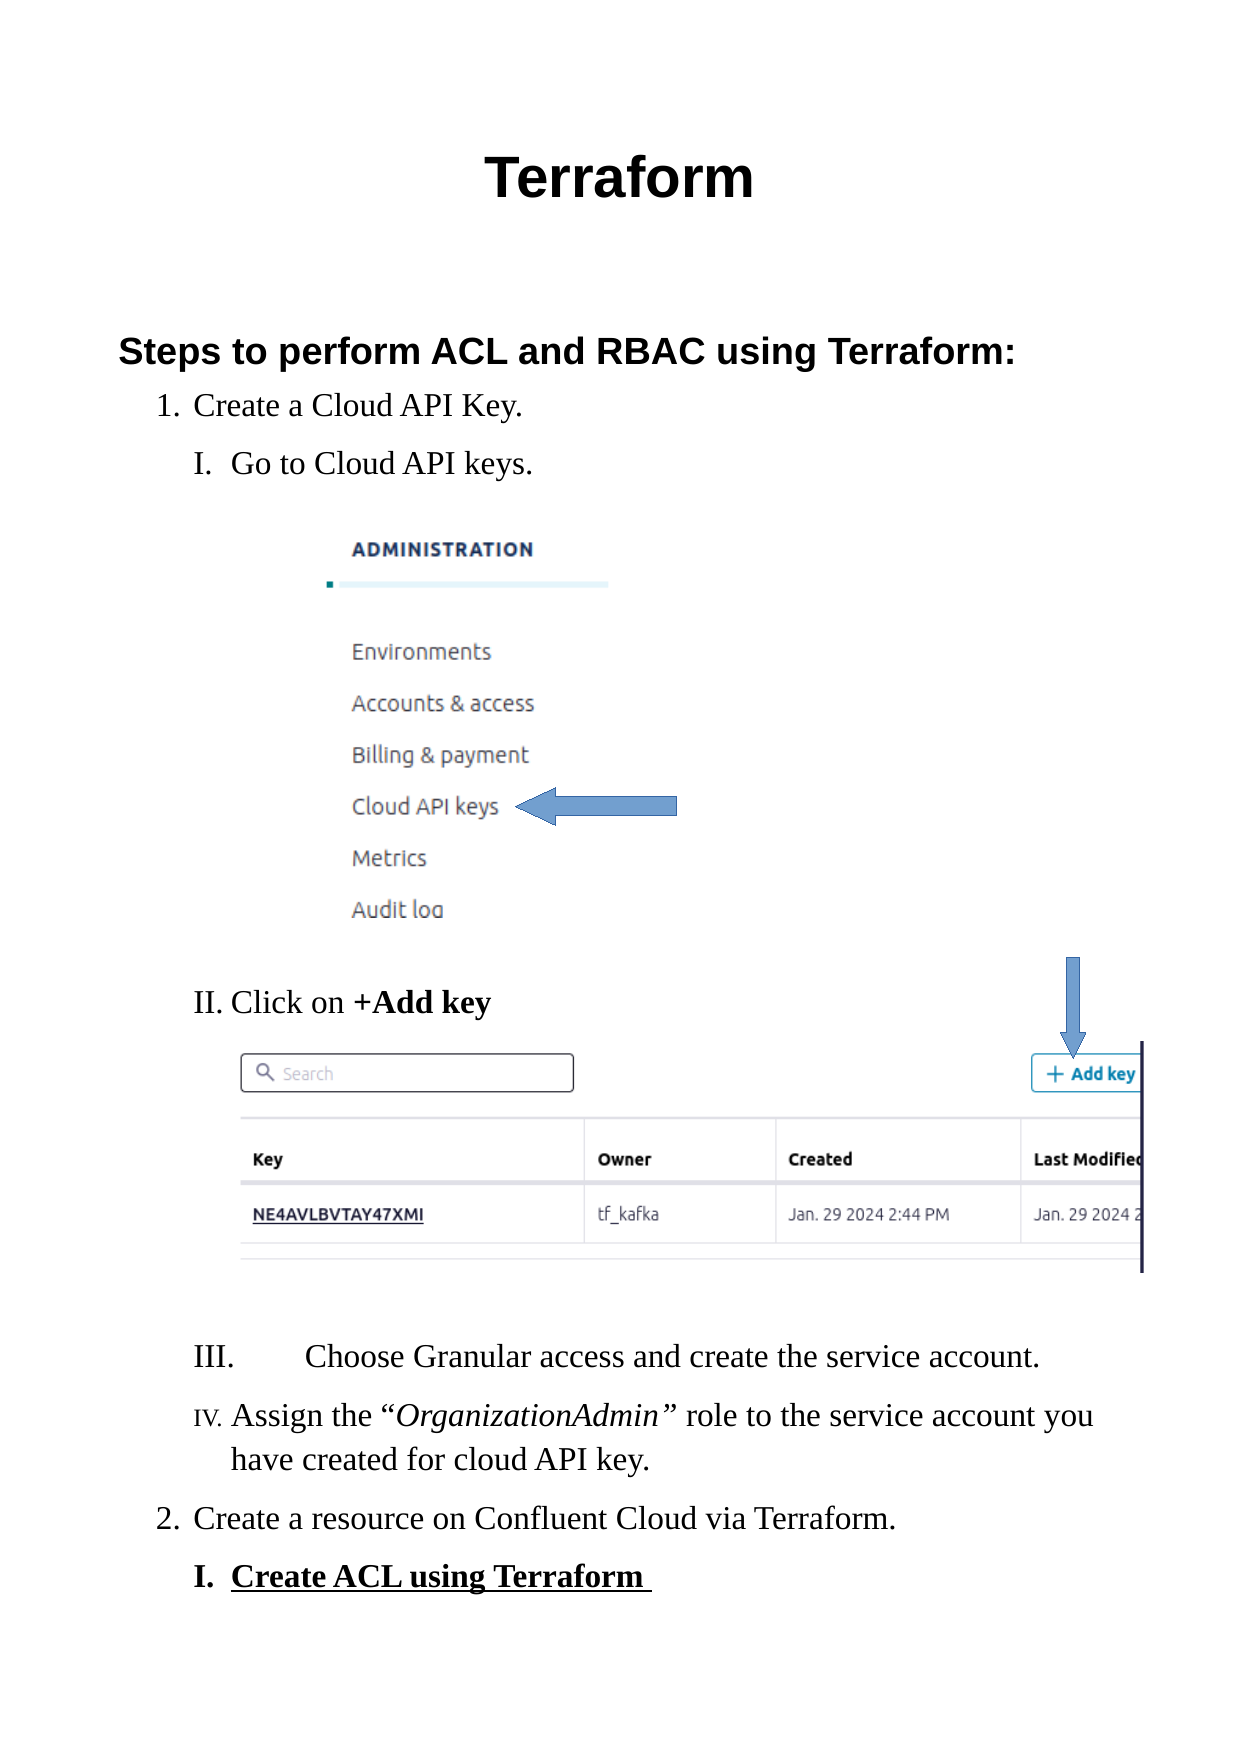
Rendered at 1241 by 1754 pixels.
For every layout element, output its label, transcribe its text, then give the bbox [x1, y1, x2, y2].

list Choose Granular access and create the service account. [193, 1337, 1122, 1375]
list Click on +Add key [193, 982, 1066, 1021]
list Go to Cloud API keys. [193, 444, 1122, 482]
list [1080, 982, 1122, 1021]
list Create a resource on Confluent Cloud via Terraform. [156, 1498, 1122, 1536]
list Create ACL using Terraform [193, 1557, 1122, 1595]
list Assign the “OrganizationAdmin” role to the service account you have created for cloud API key. [193, 1395, 1122, 1478]
subtitle Steps to perform ACL and RBAC using Terraform: [118, 329, 1122, 372]
picture [214, 1041, 1144, 1273]
list Create a Cloud API Key. [156, 385, 1122, 423]
title Terraform [118, 143, 1122, 210]
picture [291, 502, 609, 918]
